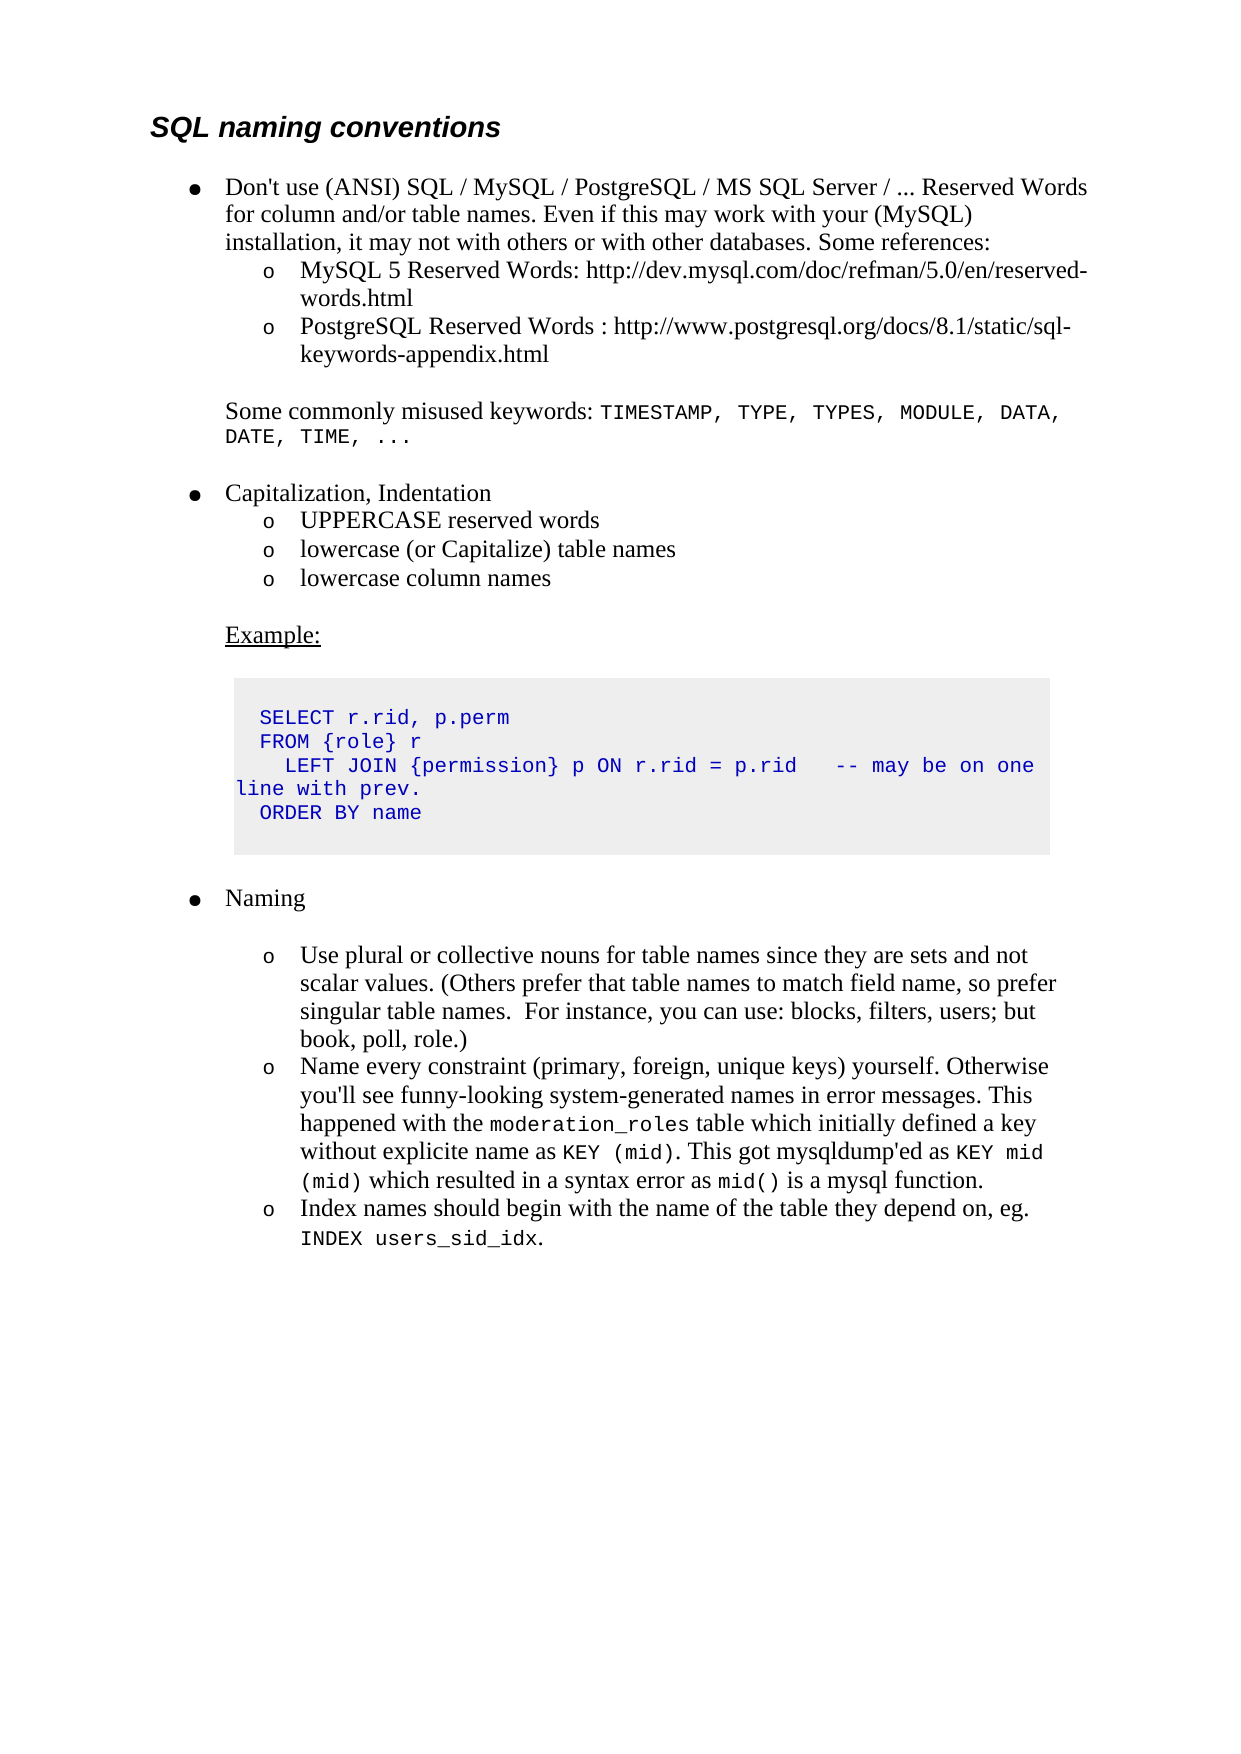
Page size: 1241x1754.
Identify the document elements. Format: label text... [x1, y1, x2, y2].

subtitle SQL naming conventions [150, 111, 1091, 143]
table_header SELECT r.rid, p.perm FROM {role} r LEFT JOIN {permission} p ON r.rid = p.rid -- may be on one line with prev. ORDER BY name [234, 678, 1050, 855]
list Index names should begin with the name of the table they depend on, eg. INDEX users_sid_idx. [262, 1194, 1091, 1251]
list lowercase (or Capitalize) table names [262, 535, 1091, 564]
list Naming [187, 884, 1091, 912]
list MySQL 5 Reserved Words: http://dev.mysql.com/doc/refman/5.0/en/reserved-words.html [262, 256, 1091, 312]
list UPPERCASE reserved words [262, 507, 1091, 535]
text Some commonly misused keywords: TIMESTAMP, TYPE, TYPES, MODULE, DATA, DATE, TIME, ... [225, 397, 1091, 450]
text Example: [225, 621, 1091, 649]
list Don't use (ANSI) SQL / MySQL / PostgreSQL / MS SQL Server / ... Reserved Words for column and/or table names. Even if this may work with your (MySQL) installation, it may not with others or with other databases. Some references: [187, 173, 1091, 256]
list Use plural or collective nouns for table names since they are sets and not scalar values. (Others prefer that table names to match field name, so prefer singular table names. For instance, you can use: blocks, filters, users; but book, poll, role.) [262, 941, 1091, 1052]
list lowercase column names [262, 564, 1091, 592]
list Capitalization, Indentation [187, 479, 1091, 507]
list PostgreSQL Reserved Words : http://www.postgresql.org/docs/8.1/static/sql-keywords-appendix.html [262, 312, 1091, 368]
list Name every constraint (primary, foreign, unique keys) yourself. Otherwise you'll see funny-looking system-generated names in error messages. This happened with the moderation_roles table which initially defined a key without explicite name as KEY (mid). This got mysqldump'ed as KEY mid (mid) which resulted in a syntax error as mid() is a mysql function. [262, 1052, 1091, 1194]
